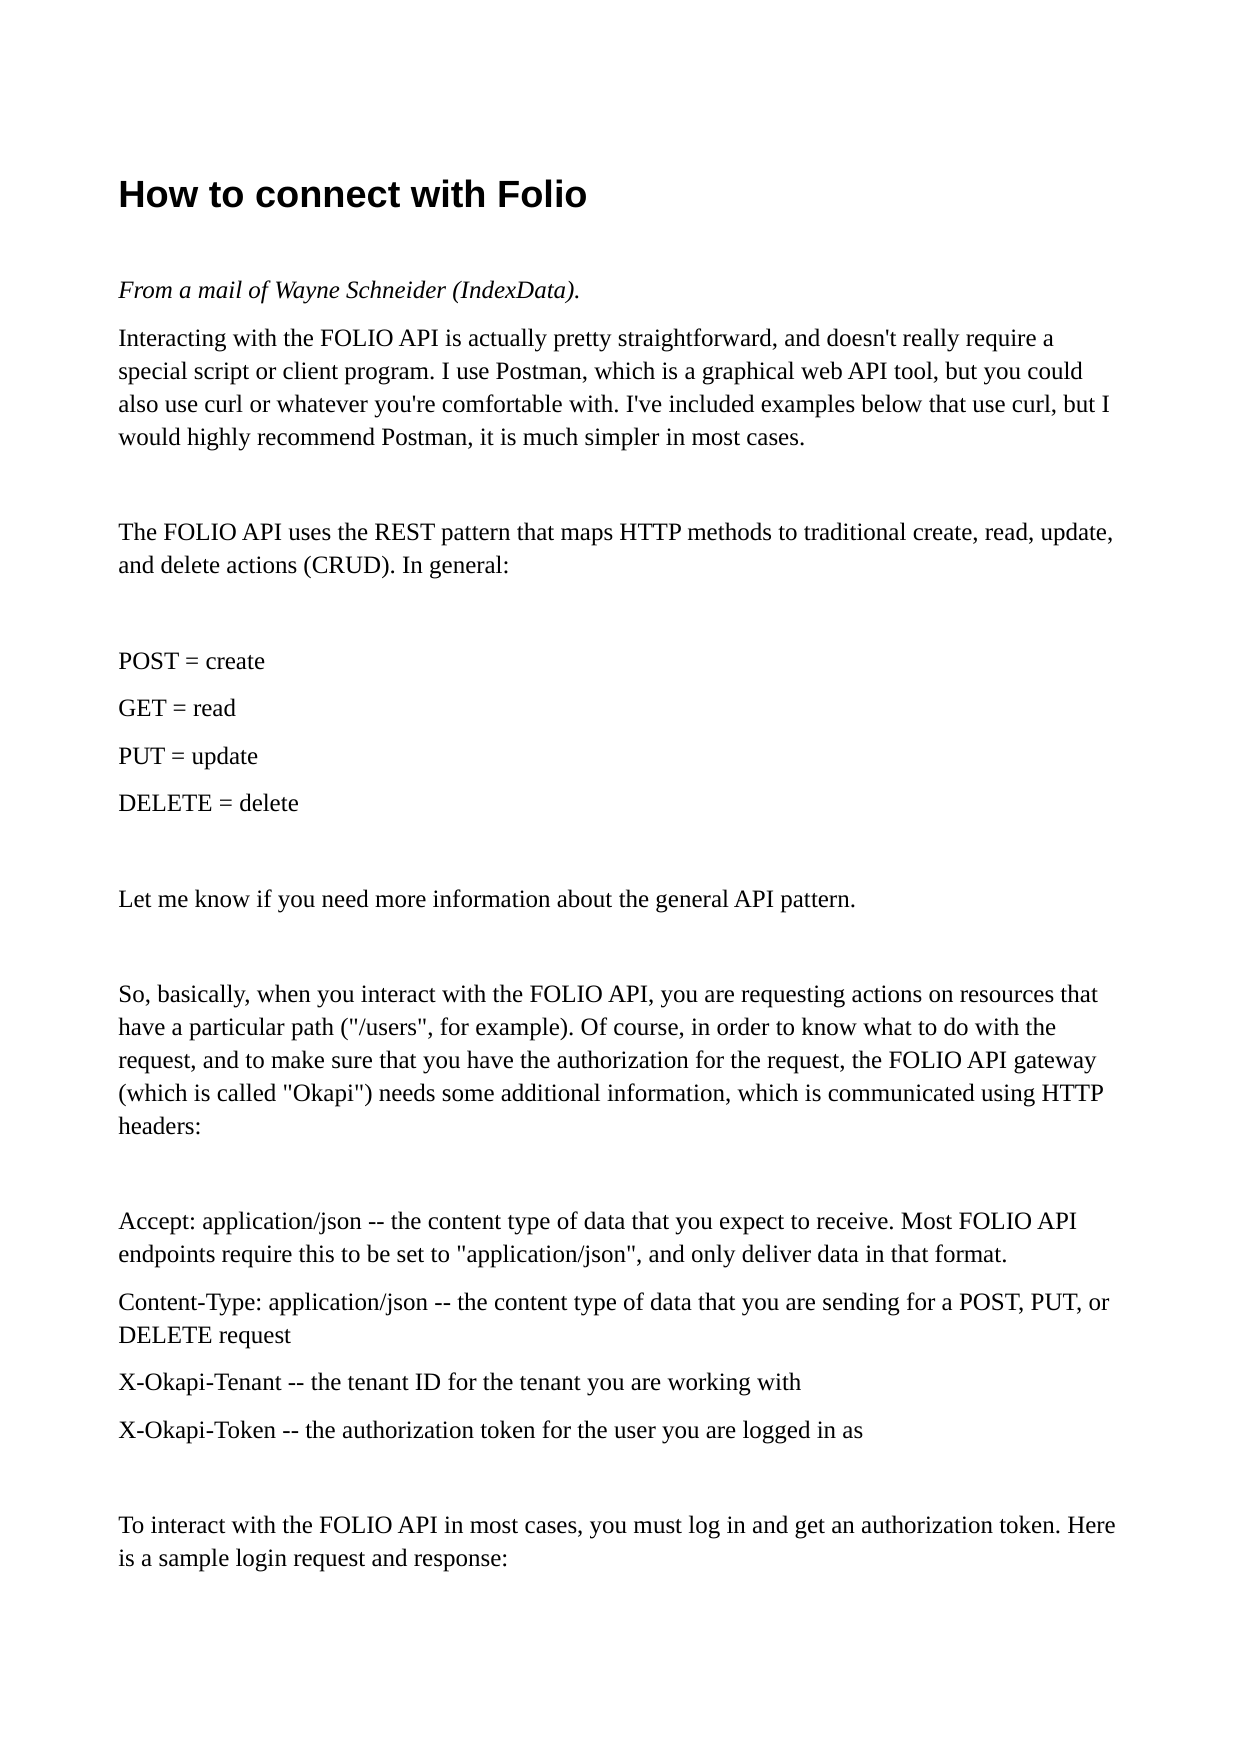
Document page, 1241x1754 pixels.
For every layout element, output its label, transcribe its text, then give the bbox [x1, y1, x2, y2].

text To interact with the FOLIO API in most cases, you must log in and get an authorization token. Here is a sample login request and response: [118, 1510, 1122, 1572]
text X-Okapi-Token -- the authorization token for the user you are logged in as [118, 1415, 1122, 1444]
text From a mail of Wayne Schneider (IndexData). [118, 276, 1122, 304]
text Accept: application/json -- the content type of data that you expect to receive. Most FOLIO API endpoints require this to be set to "application/json", and only deliver data in that format. [118, 1206, 1122, 1268]
text DELETE = delete [118, 788, 1122, 817]
text POST = create [118, 646, 1122, 674]
text So, basically, when you interact with the FOLIO API, you are requesting actions on resources that have a particular path ("/users", for example). Of course, in order to know what to do with the request, and to make sure that you have the authorization for the request, the FOLIO API gateway (which is called "Okapi") needs some additional information, which is communicated using HTTP headers: [118, 979, 1122, 1140]
text Interacting with the FOLIO API is actually pretty straightforward, and doesn't really require a special script or client program. I use Postman, which is a graphical web API tool, but you could also use curl or whatever you're comfortable with. I've included examples below that use curl, but I would highly recommend Postman, it is much simpler in most cases. [118, 323, 1122, 451]
text The FOLIO API uses the REST pattern that maps HTTP methods to traditional create, read, update, and delete actions (CRUD). In general: [118, 517, 1122, 579]
subtitle How to connect with Folio [118, 172, 1122, 216]
text GET = read [118, 693, 1122, 722]
text Content-Type: application/json -- the content type of data that you are sending for a POST, PUT, or DELETE request [118, 1287, 1122, 1349]
text Let me know if you need more information about the general API pattern. [118, 884, 1122, 912]
text X-Okapi-Tenant -- the tenant ID for the tenant you are working with [118, 1367, 1122, 1396]
text PUT = update [118, 741, 1122, 770]
